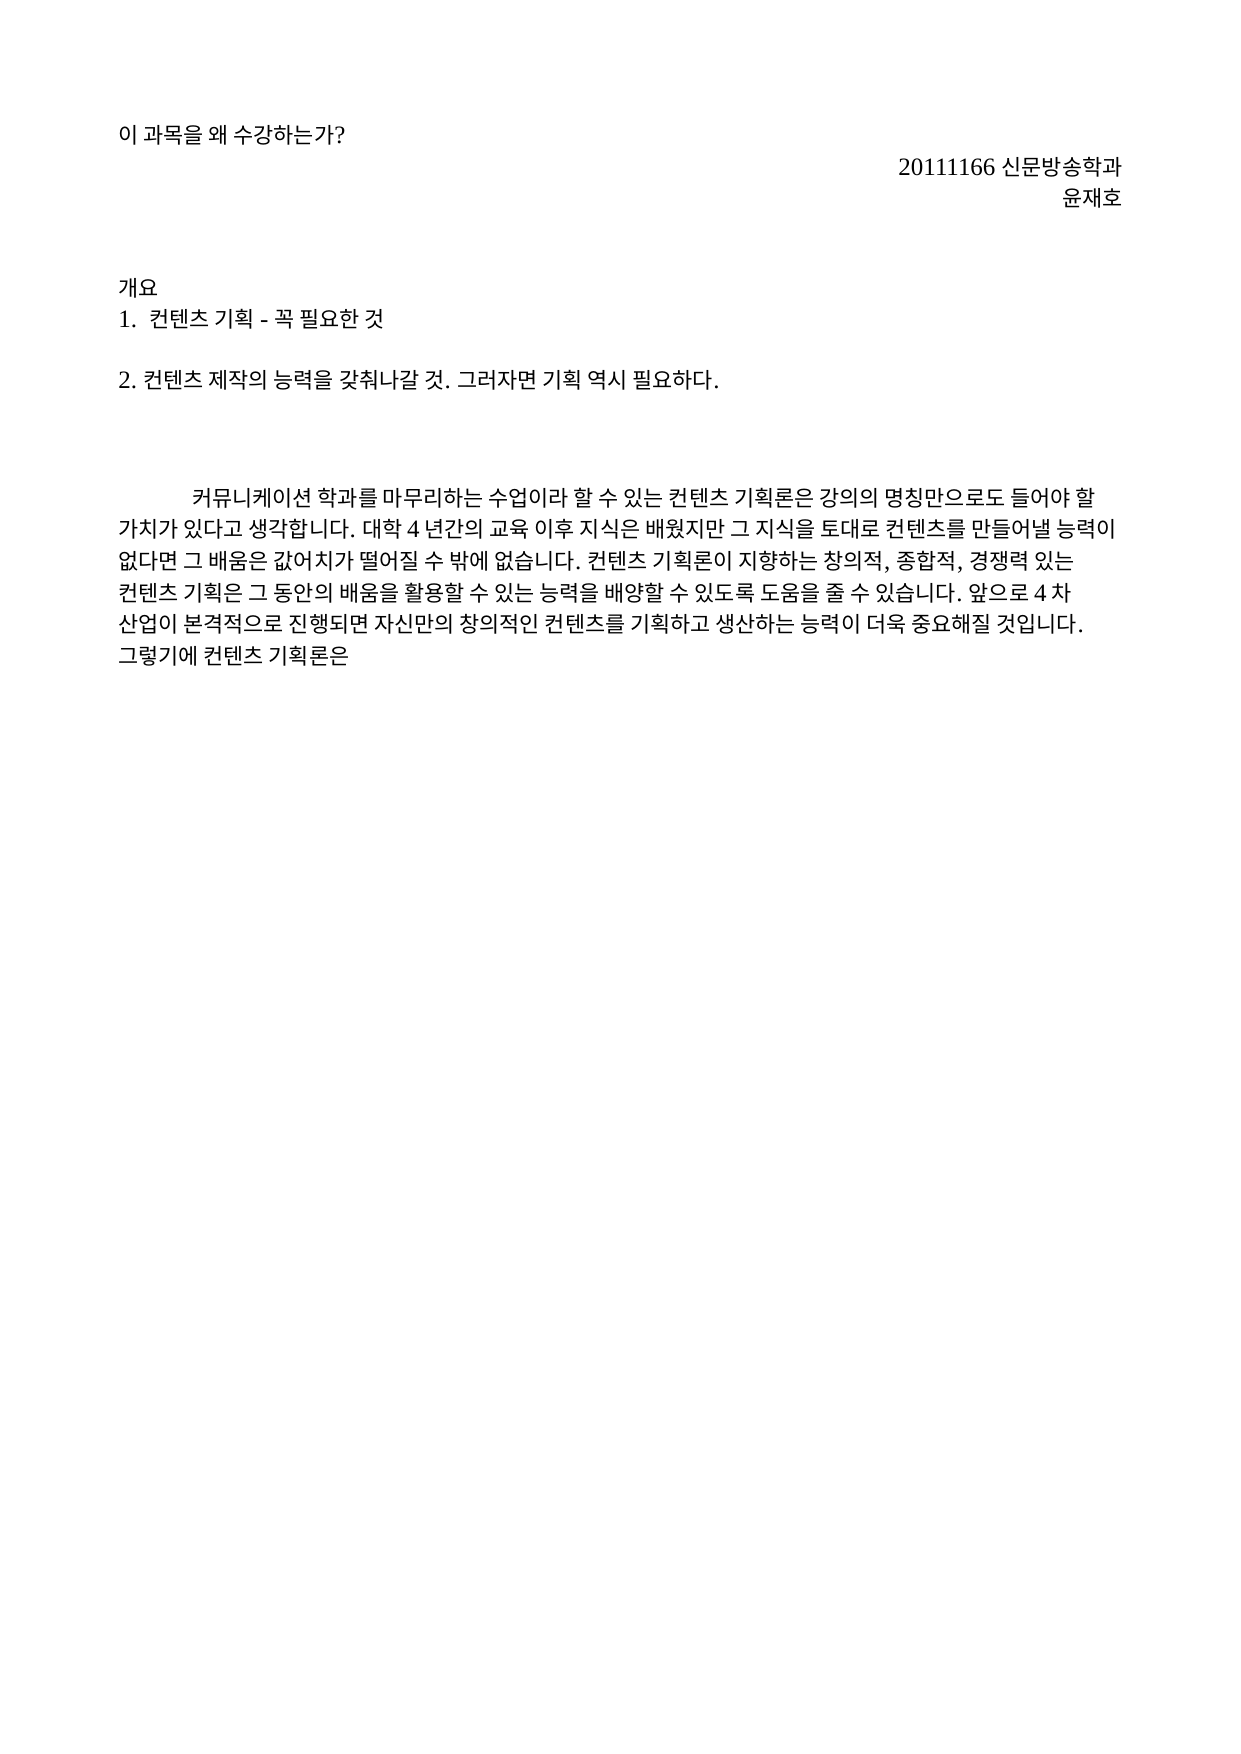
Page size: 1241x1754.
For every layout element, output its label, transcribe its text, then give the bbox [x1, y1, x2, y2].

text 20111166 신문방송학과 [118, 150, 1122, 181]
text 커뮤니케이션 학과를 마무리하는 수업이라 할 수 있는 컨텐츠 기획론은 강의의 명칭만으로도 들어야 할 가치가 있다고 생각합니다. 대학 4년간의 교육 이후 지식은 배웠지만 그 지식을 토대로 컨텐츠를 만들어낼 능력이 없다면 그 배움은 값어치가 떨어질 수 밖에 없습니다. 컨텐츠 기획론이 지향하는 창의적, 종합적, 경쟁력 있는 컨텐츠 기획은 그 동안의 배움을 활용할 수 있는 능력을 배양할 수 있도록 도움을 줄 수 있습니다. 앞으로 4차 산업이 본격적으로 진행되면 자신만의 창의적인 컨텐츠를 기획하고 생산하는 능력이 더욱 중요해질 것입니다. 그렇기에 컨텐츠 기획론은 [118, 481, 1122, 671]
text 1. 컨텐츠 기획 - 꼭 필요한 것 [118, 302, 1122, 334]
text 이 과목을 왜 수강하는가? [118, 118, 1122, 150]
text 윤재호 [118, 181, 1122, 213]
text 개요 [118, 271, 1122, 302]
text 2. 컨텐츠 제작의 능력을 갖춰나갈 것. 그러자면 기획 역시 필요하다. [118, 363, 1122, 394]
